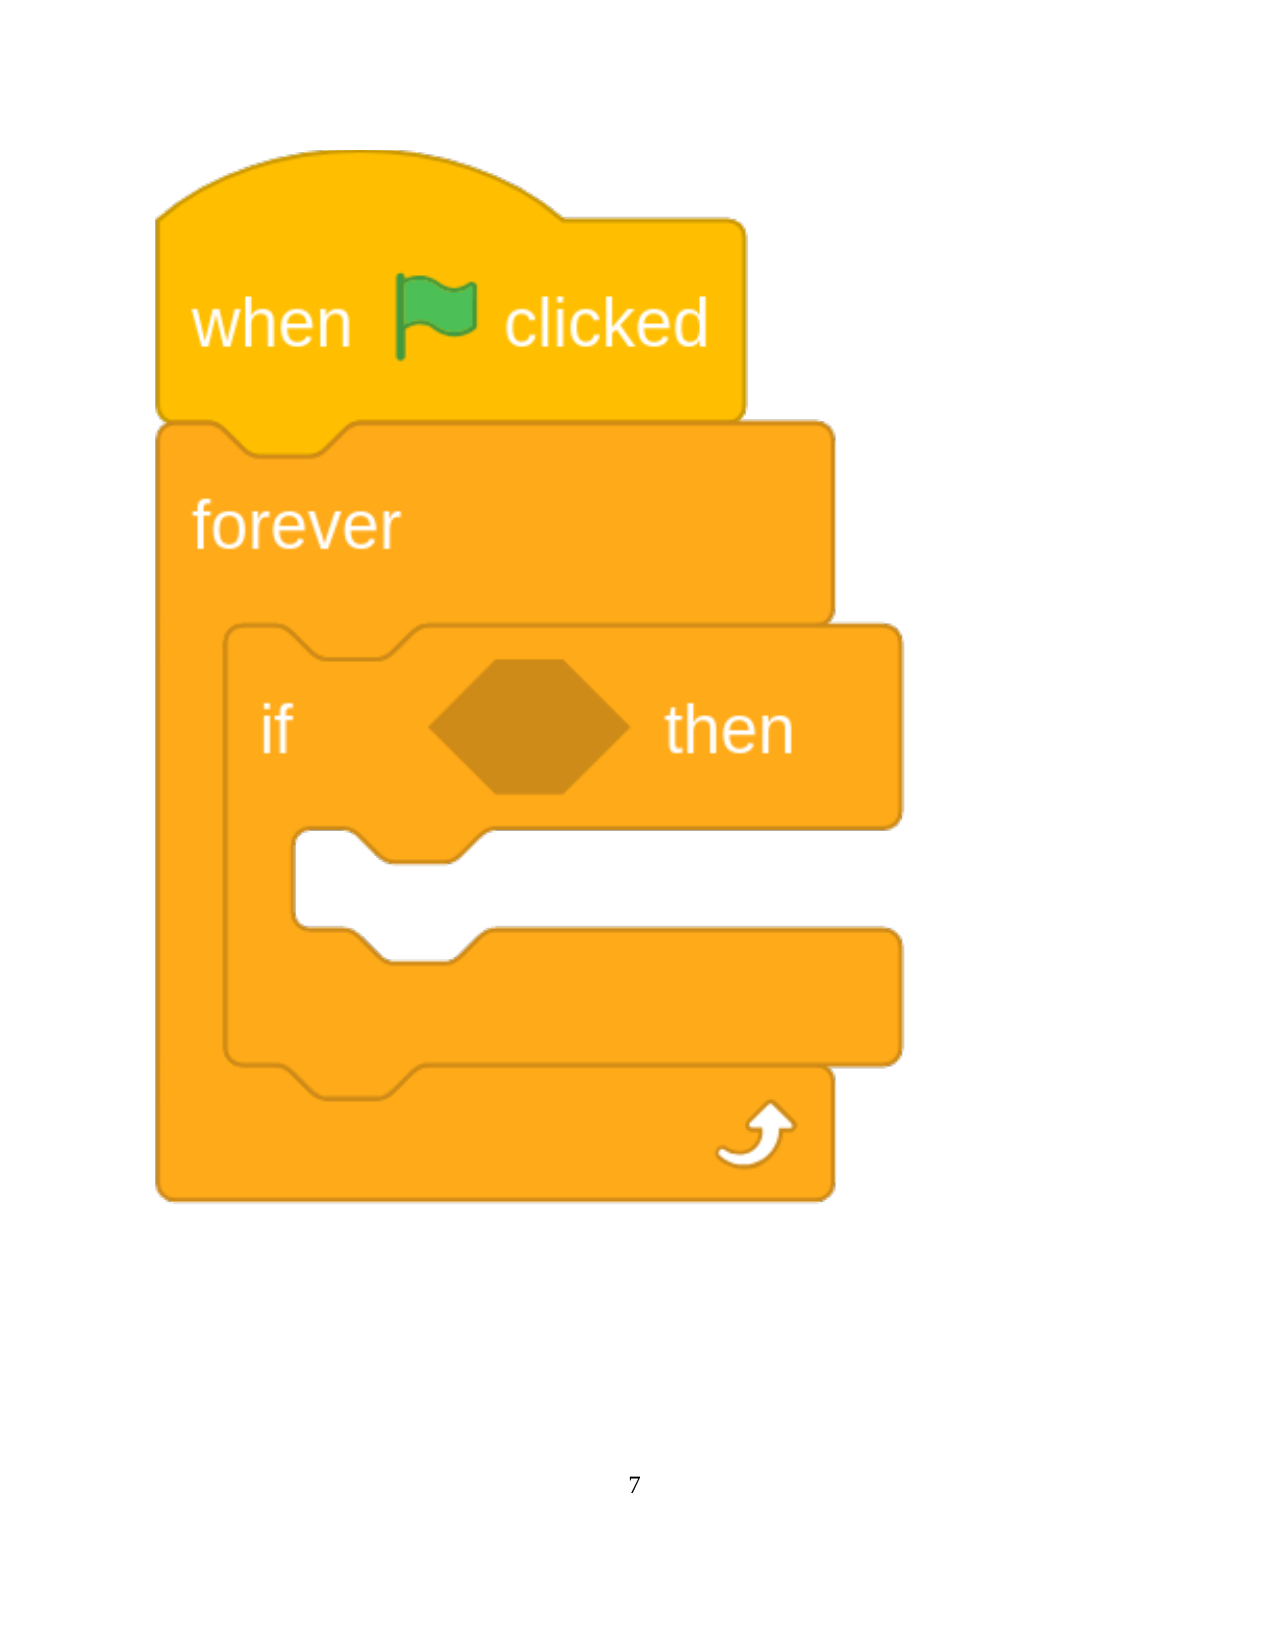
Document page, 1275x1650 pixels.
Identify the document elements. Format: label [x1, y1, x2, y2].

picture [150, 150, 1269, 1441]
